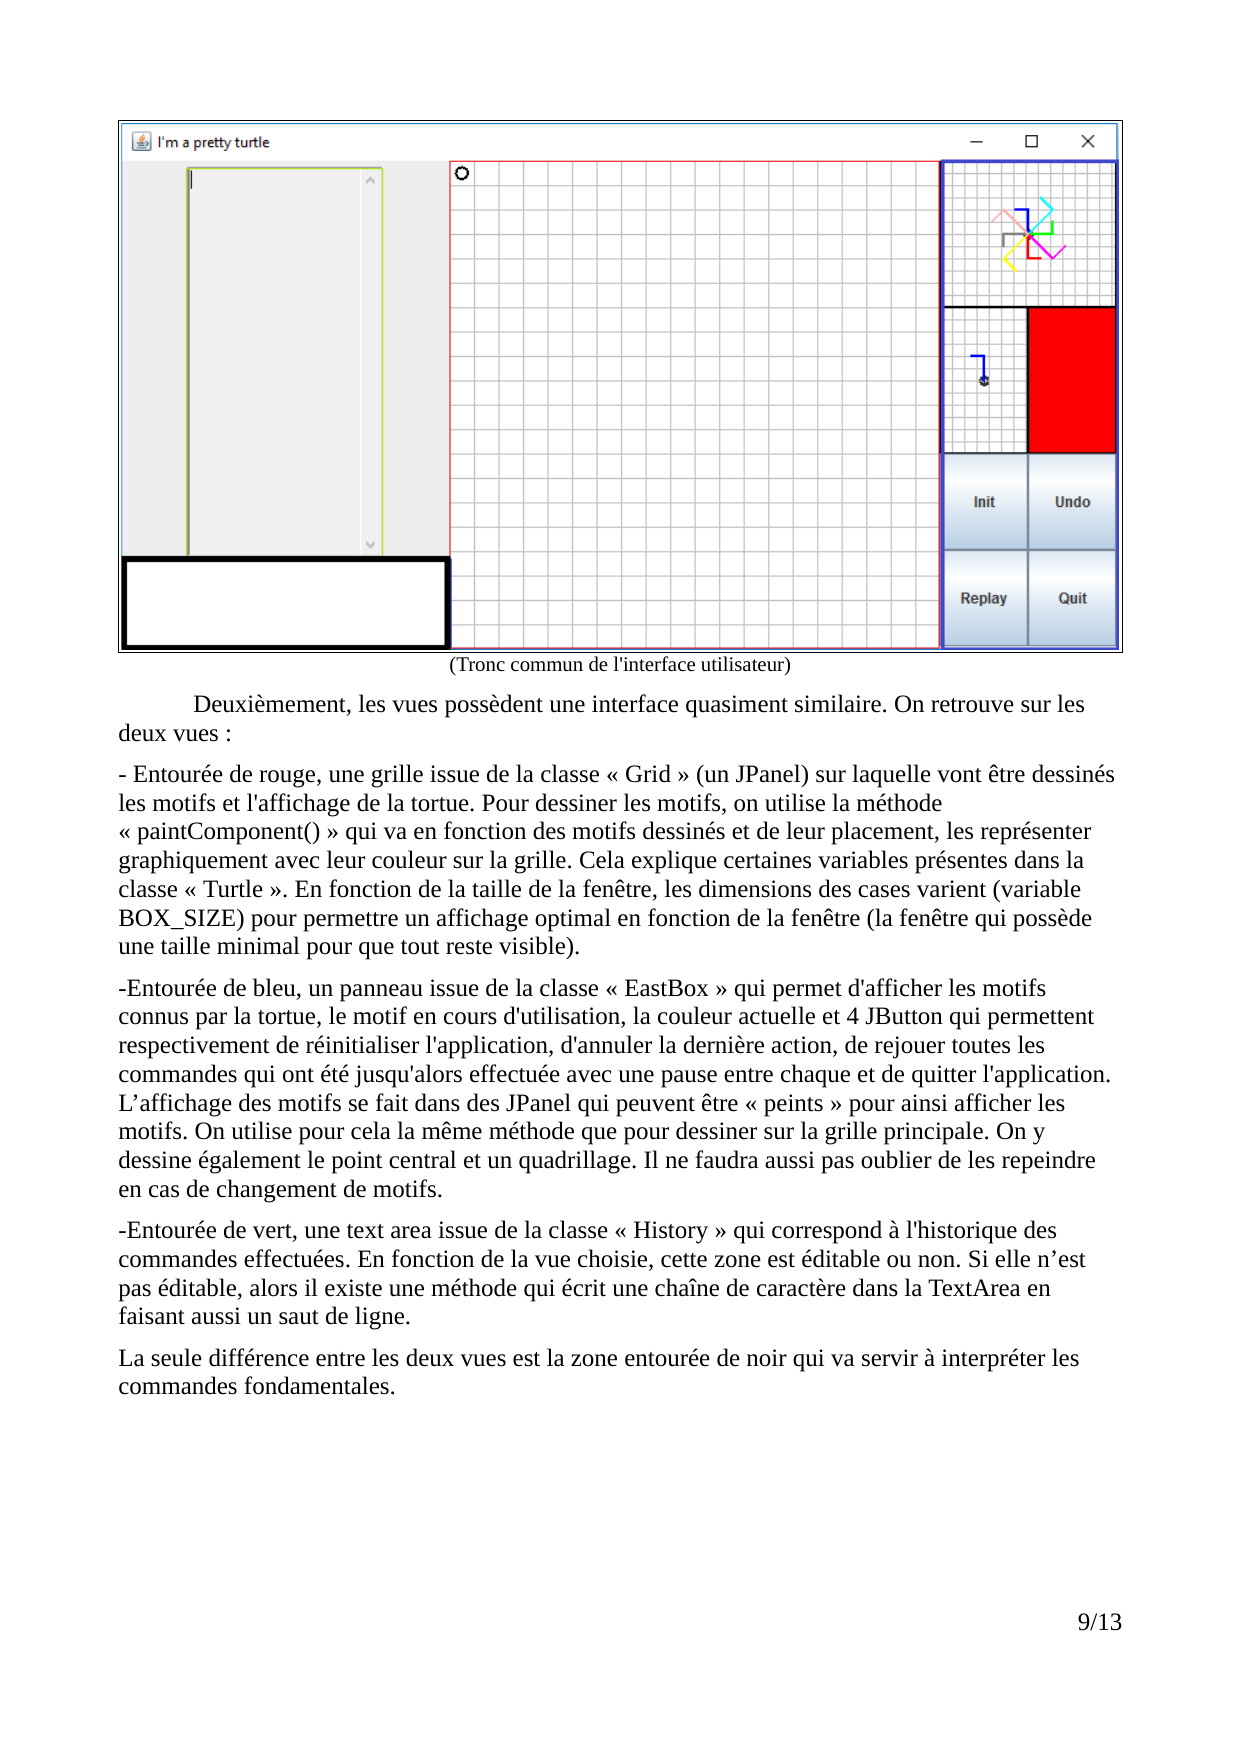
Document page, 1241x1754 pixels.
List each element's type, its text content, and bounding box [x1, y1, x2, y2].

text - Entourée de rouge, une grille issue de la classe « Grid » (un JPanel) sur laquelle vont être dessinés les motifs et l'affichage de la tortue. Pour dessiner les motifs, on utilise la méthode « paintComponent() » qui va en fonction des motifs dessinés et de leur placement, les représenter graphiquement avec leur couleur sur la grille. Cela explique certaines variables présentes dans la classe « Turtle ». En fonction de la taille de la fenêtre, les dimensions des cases varient (variable BOX_SIZE) pour permettre un affichage optimal en fonction de la fenêtre (la fenêtre qui possède une taille minimal pour que tout reste visible). [118, 759, 1122, 960]
picture [121, 123, 1119, 650]
text Deuxièmement, les vues possèdent une interface quasiment similaire. On retrouve sur les deux vues : [118, 689, 1122, 746]
text -Entourée de bleu, un panneau issue de la classe « EastBox » qui permet d'afficher les motifs connus par la tortue, le motif en cours d'utilisation, la couleur actuelle et 4 JButton qui permettent respectivement de réinitialiser l'application, d'annuler la dernière action, de rejouer toutes les commandes qui ont été jusqu'alors effectuée avec une pause entre chaque et de quitter l'application. L’affichage des motifs se fait dans des JPanel qui peuvent être « peints » pour ainsi afficher les motifs. On utilise pour cela la même méthode que pour dessiner sur la grille principale. On y dessine également le point central et un quadrillage. Il ne faudra aussi pas oublier de les repeindre en cas de changement de motifs. [118, 973, 1122, 1203]
text La seule différence entre les deux vues est la zone entourée de noir qui va servir à interpréter les commandes fondamentales. [118, 1343, 1122, 1400]
text -Entourée de vert, une text area issue de la classe « History » qui correspond à l'historique des commandes effectuées. En fonction de la vue choisie, cette zone est éditable ou non. Si elle n’est pas éditable, alors il existe une méthode qui écrit une chaîne de caractère dans la TextArea en faisant aussi un saut de ligne. [118, 1215, 1122, 1330]
text (Tronc commun de l'interface utilisateur) [118, 653, 1122, 676]
text [119, 121, 1122, 652]
